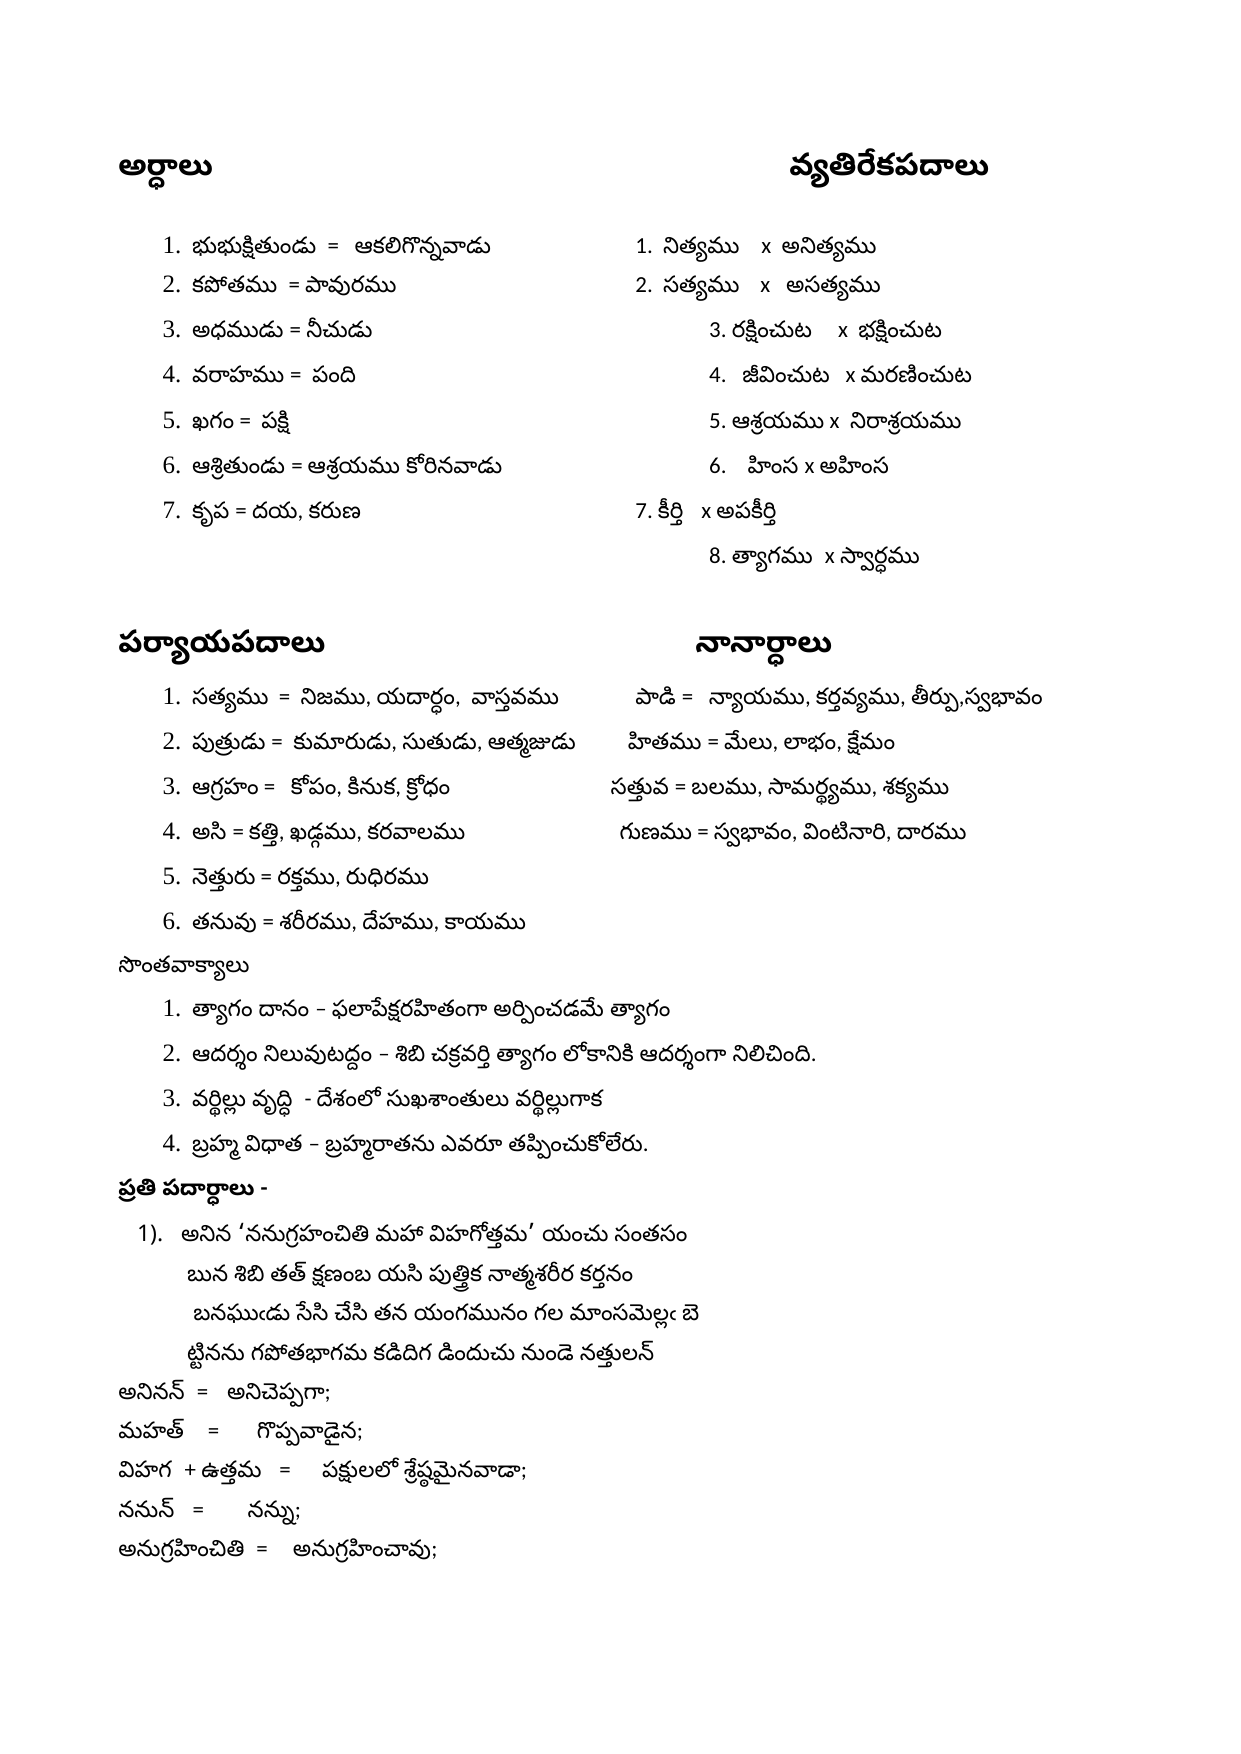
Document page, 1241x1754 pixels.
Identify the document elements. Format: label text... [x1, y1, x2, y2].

text 8. త్యాగము x స్వార్ధము [43, 540, 1122, 573]
list ఆశ్రితుండు = ఆశ్రయము కోరినవాడు 6. హింస x అహింస [162, 450, 1122, 482]
list పుత్రుడు = కుమారుడు, సుతుడు, ఆత్మజుడు హితము = మేలు, లాభం, క్షేమం [162, 726, 1122, 759]
list ఖగం = పక్షి 5. ఆశ్రయము x నిరాశ్రయము [162, 405, 1122, 437]
list కపోతము = పావురము 2. సత్యము x అసత్యము [162, 269, 1122, 302]
list వర్థిల్లు వృద్ధి - దేశంలో సుఖశాంతులు వర్థిల్లుగాక [162, 1083, 1122, 1116]
text బున శిబి తత్ క్షణంబ యసి పుత్త్రిక నాత్మశరీర కర్తనం [118, 1258, 1122, 1291]
text పర్యాయపదాలు నానార్ధాలు [118, 625, 1122, 665]
list తనువు = శరీరము, దేహము, కాయము [162, 906, 1122, 939]
list భుభుక్షితుండు = ఆకలిగొన్నవాడు 1. నిత్యము x అనిత్యము [162, 230, 1122, 263]
text ననున్ = నన్ను; [118, 1494, 1122, 1527]
text ప్రతి పదార్ధాలు - [118, 1173, 1122, 1205]
list కృప = దయ, కరుణ 7. కీర్తి x అపకీర్తి [162, 495, 1122, 528]
list ఆదర్శం నిలువుటద్దం – శిబి చక్రవర్తి త్యాగం లోకానికి ఆదర్శంగా నిలిచింది. [162, 1038, 1122, 1071]
text అర్ధాలు వ్యతిరేకపదాలు [118, 147, 1122, 188]
list నెత్తురు = రక్తము, రుధిరము [162, 861, 1122, 894]
list బ్రహ్మ విధాత – బ్రహ్మరాతను ఎవరూ తప్పించుకోలేరు. [162, 1128, 1122, 1161]
text అనుగ్రహించితి = అనుగ్రహించావు; [118, 1533, 1122, 1566]
list అసి = కత్తి, ఖడ్గము, కరవాలము గుణము = స్వభావం, వింటినారి, దారము [162, 816, 1122, 849]
text అనినన్ = అనిచెప్పగా; [118, 1376, 1122, 1408]
text 1). అనిన ‘ననుగ్రహంచితి మహా విహగోత్తమ’ యంచు సంతసం [118, 1217, 1122, 1251]
list వరాహము = పంది 4. జీవించుట x మరణించుట [162, 359, 1122, 392]
list సత్యము = నిజము, యదార్ధం, వాస్తవము పాడి = న్యాయము, కర్తవ్యము, తీర్పు,స్వభావం [162, 681, 1122, 713]
text మహత్ = గొప్పవాడైన; [118, 1415, 1122, 1448]
list త్యాగం దానం – ఫలాపేక్షరహితంగా అర్పించడమే త్యాగం [162, 993, 1122, 1025]
text విహగ + ఉత్తమ = పక్షులలో శ్రేష్ఠమైనవాడా; [118, 1454, 1122, 1488]
list అధముడు = నీచుడు 3. రక్షించుట x భక్షించుట [162, 314, 1122, 347]
text ట్టినను గపోతభాగమ కడిదిగ డిందుచు నుండె నత్తులన్ [118, 1337, 1122, 1369]
list ఆగ్రహం = కోపం, కినుక, క్రోధం సత్తువ = బలము, సామర్థ్యము, శక్యము [162, 771, 1122, 804]
text సొంతవాక్యాలు [118, 951, 1122, 981]
text బనఘుఁడు సేసి చేసి తన యంగమునం గల మాంసమెల్లఁ బె [118, 1297, 1122, 1330]
